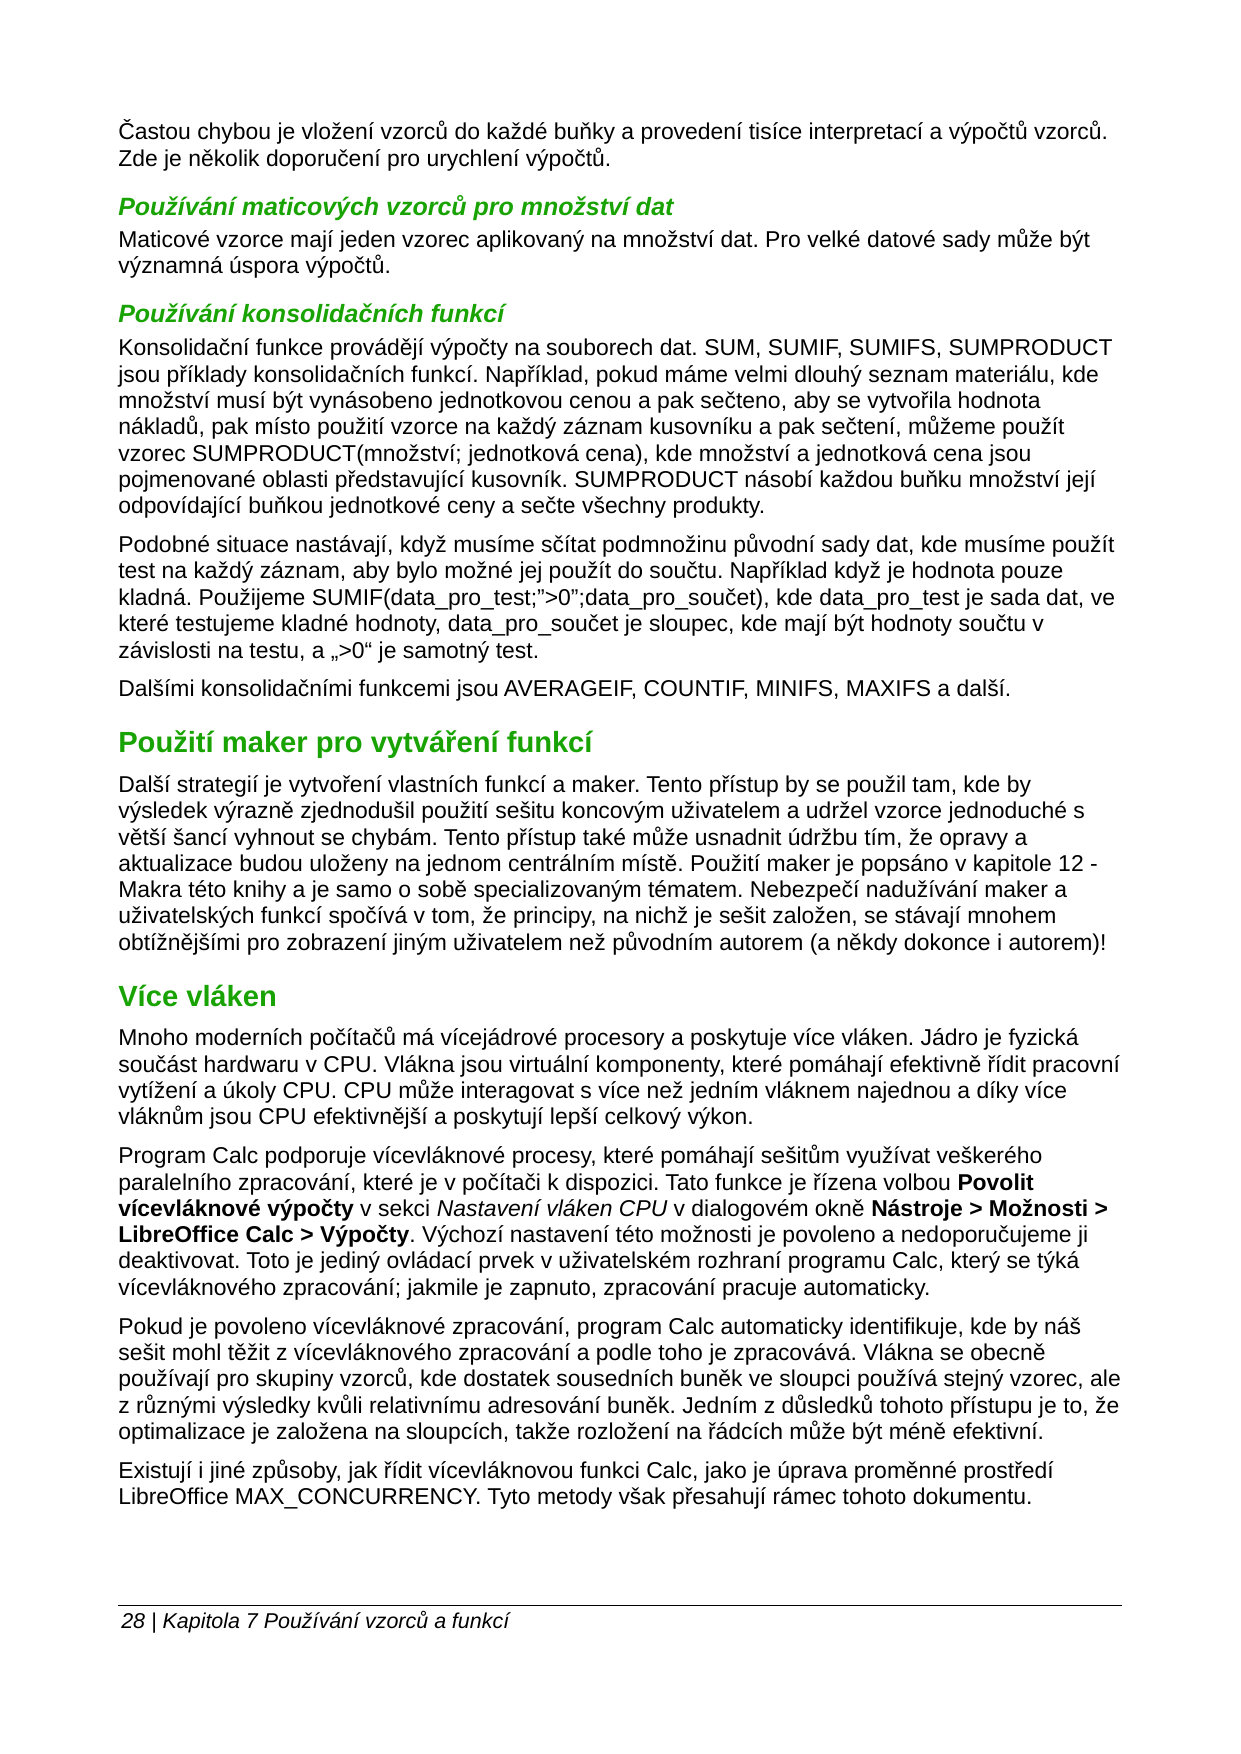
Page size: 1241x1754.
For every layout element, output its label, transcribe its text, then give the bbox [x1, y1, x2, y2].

text Mnoho moderních počítačů má vícejádrové procesory a poskytuje více vláken. Jádro je fyzická součást hardwaru v CPU. Vlákna jsou virtuální komponenty, které pomáhají efektivně řídit pracovní vytížení a úkoly CPU. CPU může interagovat s více než jedním vláknem najednou a díky více vláknům jsou CPU efektivnější a poskytují lepší celkový výkon. [118, 1024, 1122, 1129]
text Konsolidační funkce provádějí výpočty na souborech dat. SUM, SUMIF, SUMIFS, SUMPRODUCT jsou příklady konsolidačních funkcí. Například, pokud máme velmi dlouhý seznam materiálu, kde množství musí být vynásobeno jednotkovou cenou a pak sečteno, aby se vytvořila hodnota nákladů, pak místo použití vzorce na každý záznam kusovníku a pak sečtení, můžeme použít vzorec SUMPRODUCT(množství; jednotková cena), kde množství a jednotková cena jsou pojmenované oblasti představující kusovník. SUMPRODUCT násobí každou buňku množství její odpovídající buňkou jednotkové ceny a sečte všechny produkty. [118, 334, 1122, 519]
text Podobné situace nastávají, když musíme sčítat podmnožinu původní sady dat, kde musíme použít test na každý záznam, aby bylo možné jej použít do součtu. Například když je hodnota pouze kladná. Použijeme SUMIF(data_pro_test;”>0”;data_pro_součet), kde data_pro_test je sada dat, ve které testujeme kladné hodnoty, data_pro_součet je sloupec, kde mají být hodnoty součtu v závislosti na testu, a „>0“ je samotný test. [118, 531, 1122, 663]
subtitle Používání maticových vzorců pro množství dat [118, 191, 1122, 220]
text Program Calc podporuje vícevláknové procesy, které pomáhají sešitům využívat veškerého paralelního zpracování, které je v počítači k dispozici. Tato funkce je řízena volbou Povolit vícevláknové výpočty v sekci Nastavení vláken CPU v dialogovém okně Nástroje > Možnosti > LibreOffice Calc > Výpočty. Výchozí nastavení této možnosti je povoleno a nedoporučujeme ji deaktivovat. Toto je jediný ovládací prvek v uživatelském rozhraní programu Calc, který se týká vícevláknového zpracování; jakmile je zapnuto, zpracování pracuje automaticky. [118, 1142, 1122, 1300]
subtitle Používání konsolidačních funkcí [118, 299, 1122, 328]
text Pokud je povoleno vícevláknové zpracování, program Calc automaticky identifikuje, kde by náš sešit mohl těžit z vícevláknového zpracování a podle toho je zpracovává. Vlákna se obecně používají pro skupiny vzorců, kde dostatek sousedních buněk ve sloupci používá stejný vzorec, ale z různými výsledky kvůli relativnímu adresování buněk. Jedním z důsledků tohoto přístupu je to, že optimalizace je založena na sloupcích, takže rozložení na řádcích může být méně efektivní. [118, 1313, 1122, 1444]
text Existují i jiné způsoby, jak řídit vícevláknovou funkci Calc, jako je úprava proměnné prostředí LibreOffice MAX_CONCURRENCY. Tyto metody však přesahují rámec tohoto dokumentu. [118, 1457, 1122, 1510]
text Častou chybou je vložení vzorců do každé buňky a provedení tisíce interpretací a výpočtů vzorců. Zde je několik doporučení pro urychlení výpočtů. [118, 118, 1122, 171]
subtitle Použití maker pro vytváření funkcí [118, 725, 1122, 759]
text Maticové vzorce mají jeden vzorec aplikovaný na množství dat. Pro velké datové sady může být významná úspora výpočtů. [118, 226, 1122, 279]
text Dalšími konsolidačními funkcemi jsou AVERAGEIF, COUNTIF, MINIFS, MAXIFS a další. [118, 675, 1122, 702]
text Další strategií je vytvoření vlastních funkcí a maker. Tento přístup by se použil tam, kde by výsledek výrazně zjednodušil použití sešitu koncovým uživatelem a udržel vzorce jednoduché s větší šancí vyhnout se chybám. Tento přístup také může usnadnit údržbu tím, že opravy a aktualizace budou uloženy na jednom centrálním místě. Použití maker je popsáno v kapitole 12 - Makra této knihy a je samo o sobě specializovaným tématem. Nebezpečí nadužívání maker a uživatelských funkcí spočívá v tom, že principy, na nichž je sešit založen, se stávají mnohem obtížnějšími pro zobrazení jiným uživatelem než původním autorem (a někdy dokonce i autorem)! [118, 771, 1122, 955]
subtitle Více vláken [118, 979, 1122, 1012]
